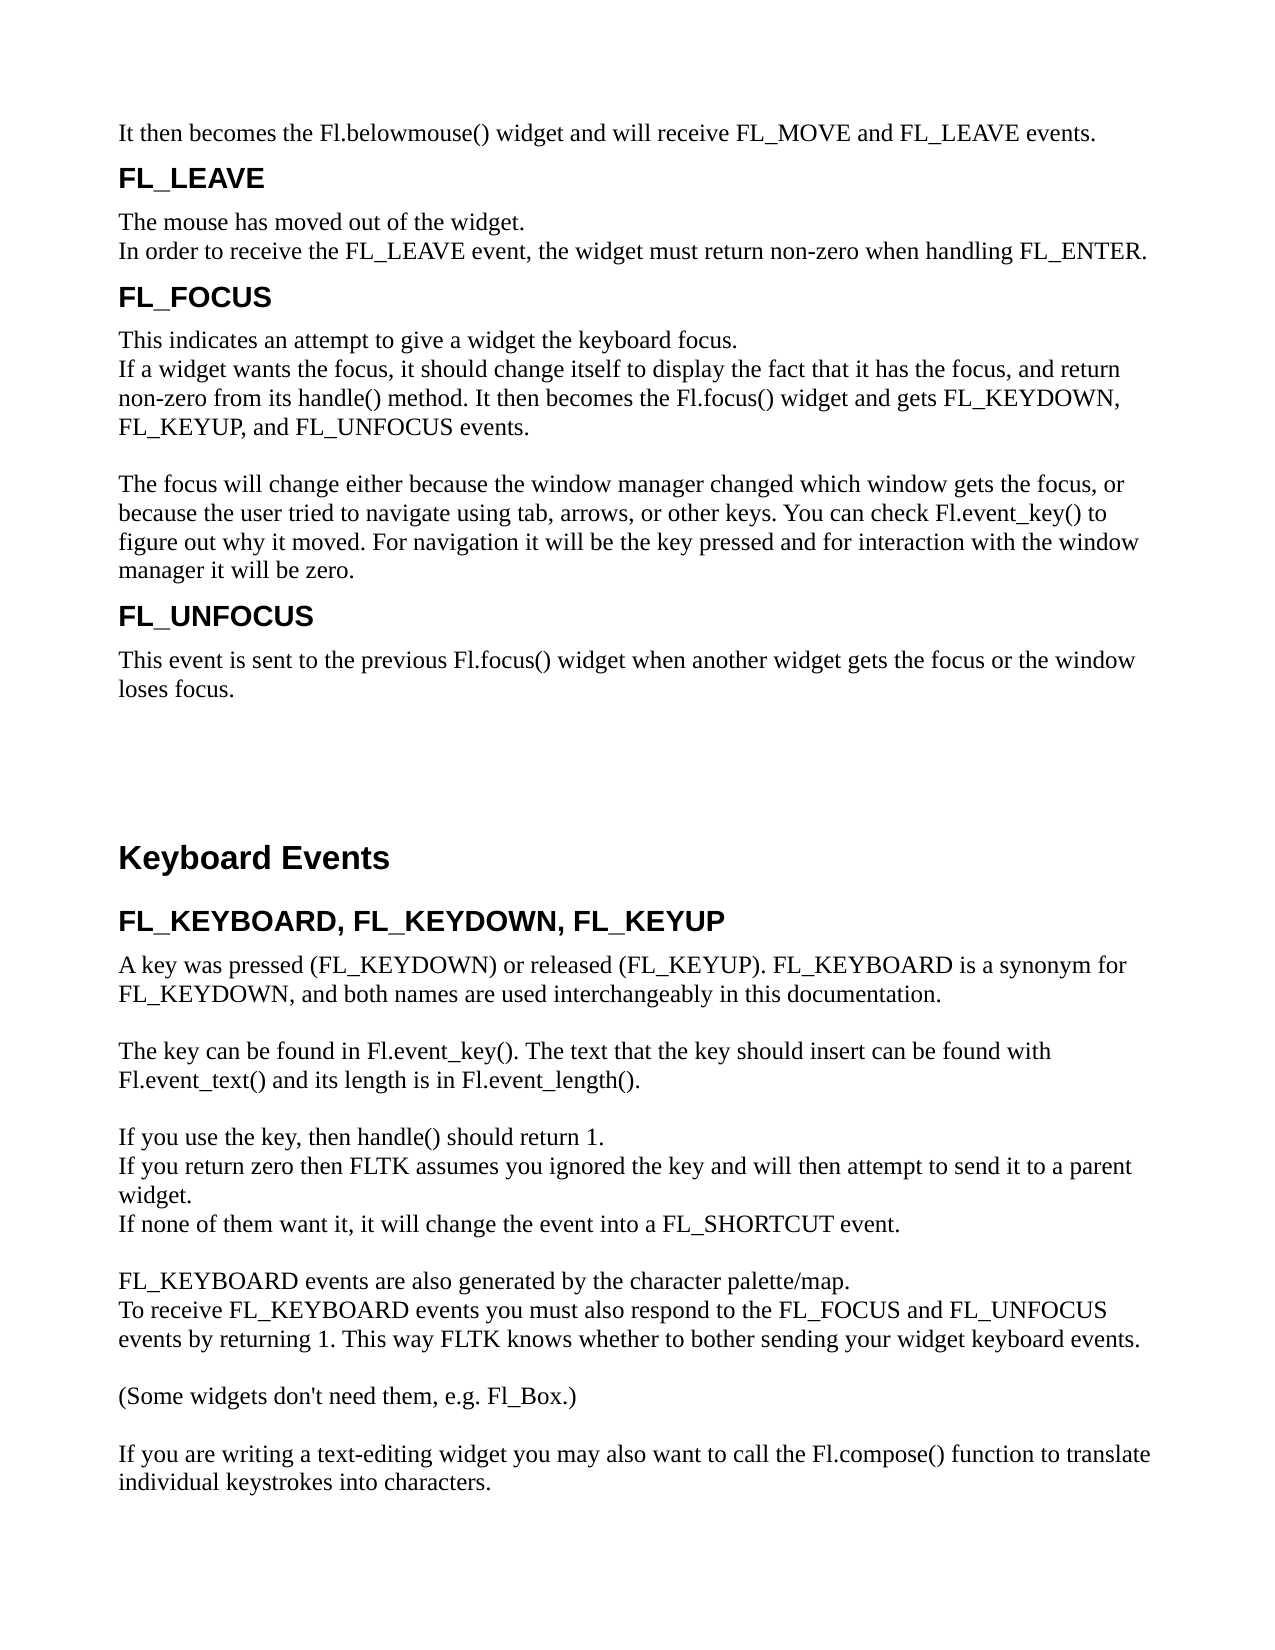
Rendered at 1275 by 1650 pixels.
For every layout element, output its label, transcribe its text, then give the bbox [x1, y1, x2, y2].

text The mouse has moved out of the widget. [118, 207, 1157, 236]
text It then becomes the Fl.belowmouse() widget and will receive FL_MOVE and FL_LEAVE events. [118, 118, 1157, 147]
text If you use the key, then handle() should return 1. [118, 1122, 1157, 1151]
text If you return zero then FLTK assumes you ignored the key and will then attempt to send it to a parent widget. [118, 1151, 1157, 1209]
text (Some widgets don't need them, e.g. Fl_Box.) [118, 1381, 1157, 1410]
text The key can be found in Fl.event_key(). The text that the key should insert can be found with Fl.event_text() and its length is in Fl.event_length(). [118, 1036, 1157, 1094]
subtitle FL_FOCUS [118, 279, 1157, 313]
text If you are writing a text-editing widget you may also want to call the Fl.compose() function to translate individual keystrokes into characters. [118, 1439, 1157, 1496]
text A key was pressed (FL_KEYDOWN) or released (FL_KEYUP). FL_KEYBOARD is a synonym for FL_KEYDOWN, and both names are used interchangeably in this documentation. [118, 950, 1157, 1007]
text In order to receive the FL_LEAVE event, the widget must return non-zero when handling FL_ENTER. [118, 236, 1157, 265]
text The focus will change either because the window manager changed which window gets the focus, or because the user tried to navigate using tab, arrows, or other keys. You can check Fl.event_key() to figure out why it moved. For navigation it will be the key pressed and for interaction with the window manager it will be zero. [118, 469, 1157, 584]
subtitle FL_UNFOCUS [118, 599, 1157, 632]
text If a widget wants the focus, it should change itself to display the fact that it has the focus, and return non-zero from its handle() method. It then becomes the Fl.focus() widget and gets FL_KEYDOWN, FL_KEYUP, and FL_UNFOCUS events. [118, 354, 1157, 441]
subtitle Keyboard Events [118, 838, 1157, 877]
subtitle FL_KEYBOARD, FL_KEYDOWN, FL_KEYUP [118, 904, 1157, 937]
text If none of them want it, it will change the event into a FL_SHORTCUT event. [118, 1209, 1157, 1237]
text To receive FL_KEYBOARD events you must also respond to the FL_FOCUS and FL_UNFOCUS events by returning 1. This way FLTK knows whether to bother sending your widget keyboard events. [118, 1295, 1157, 1352]
text This indicates an attempt to give a widget the keyboard focus. [118, 326, 1157, 354]
text FL_KEYBOARD events are also generated by the character palette/map. [118, 1266, 1157, 1295]
subtitle FL_LEAVE [118, 161, 1157, 195]
text This event is sent to the previous Fl.focus() widget when another widget gets the focus or the window loses focus. [118, 645, 1157, 702]
